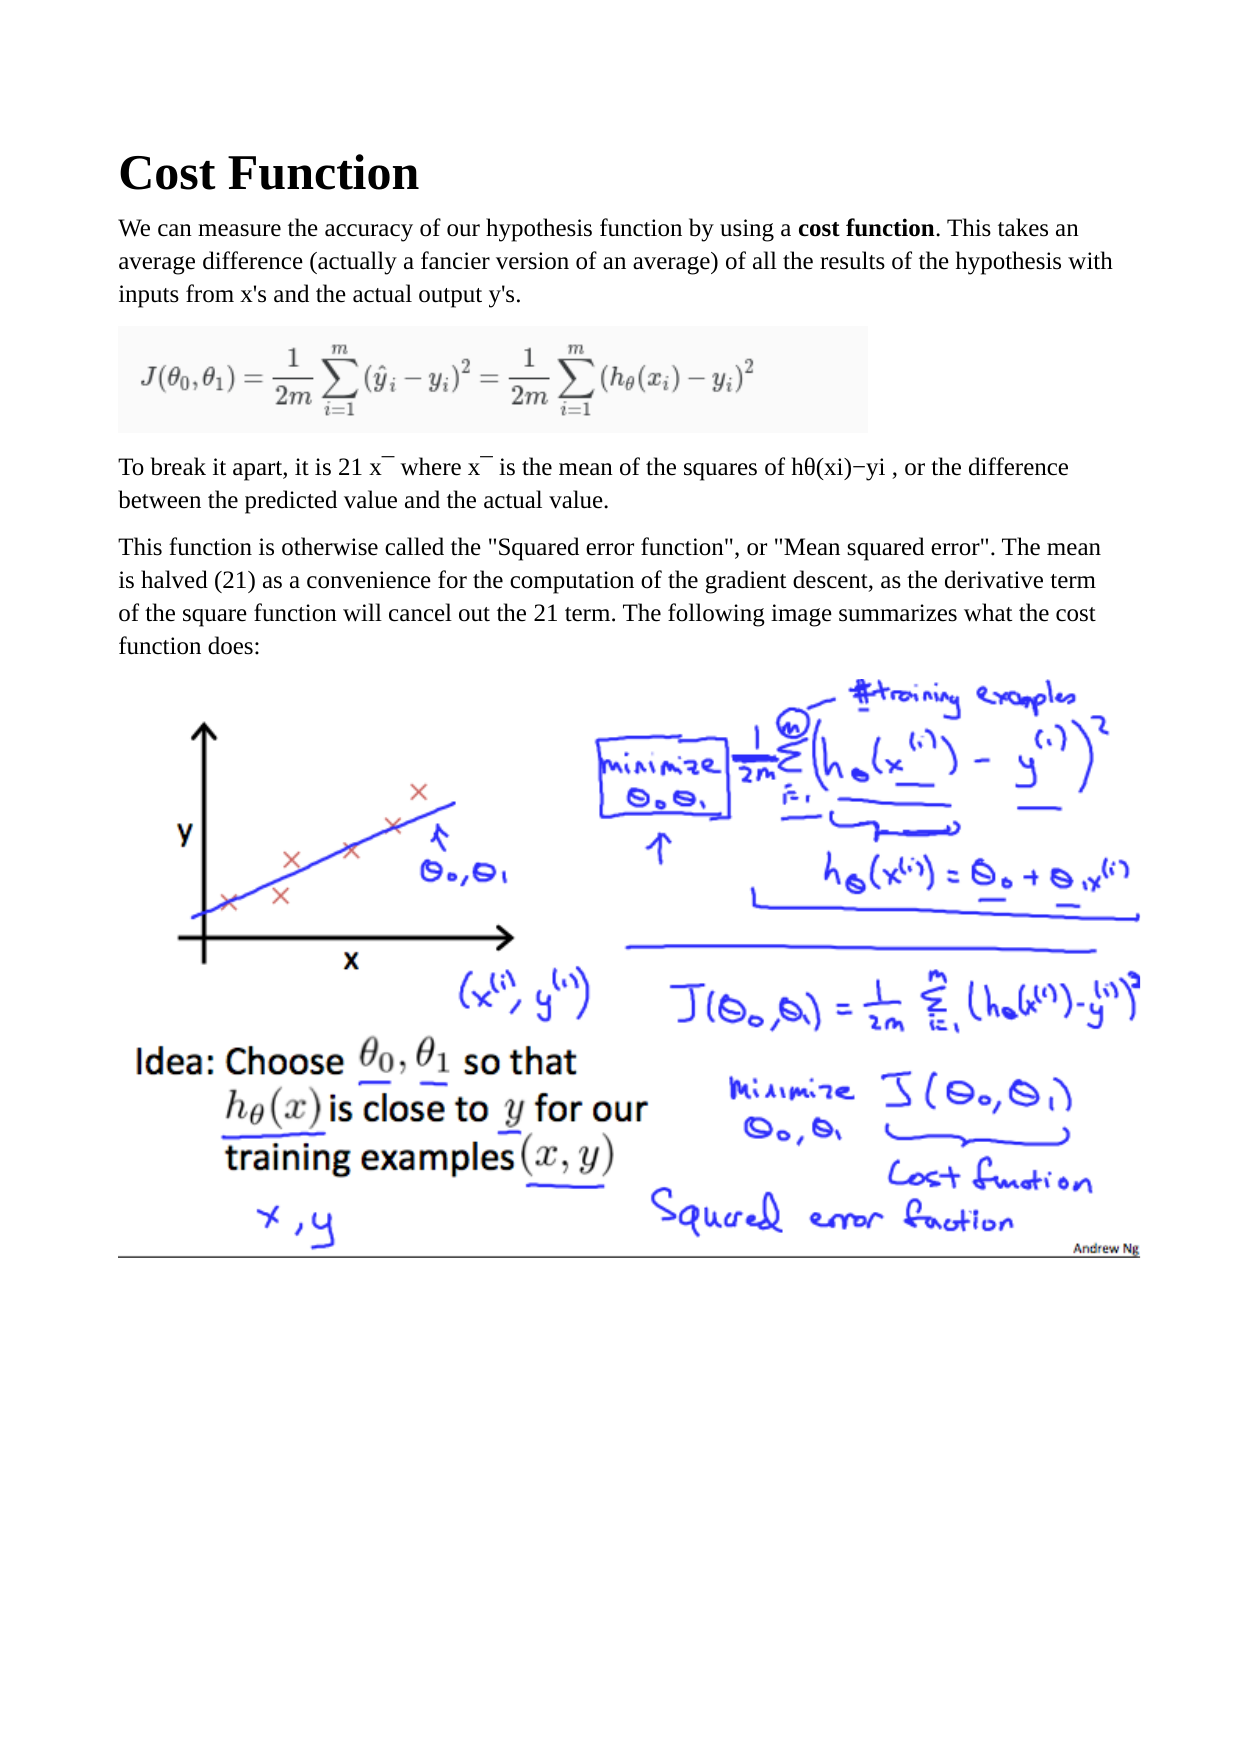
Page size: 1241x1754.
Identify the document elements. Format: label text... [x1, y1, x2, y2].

picture [118, 679, 1141, 1258]
text We can measure the accuracy of our hypothesis function by using a cost function. This takes an average difference (actually a fancier version of an average) of all the results of the hypothesis with inputs from x's and the actual output y's. [118, 213, 1122, 308]
text To break it apart, it is 21​ x¯ where x¯ is the mean of the squares of hθ​(xi​)−yi​ , or the difference between the predicted value and the actual value. [118, 452, 1122, 513]
picture [118, 326, 868, 433]
subtitle Cost Function [118, 143, 1122, 201]
text This function is otherwise called the "Squared error function", or "Mean squared error". The mean is halved (21​) as a convenience for the computation of the gradient descent, as the derivative term of the square function will cancel out the 21​ term. The following image summarizes what the cost function does: [118, 532, 1122, 660]
